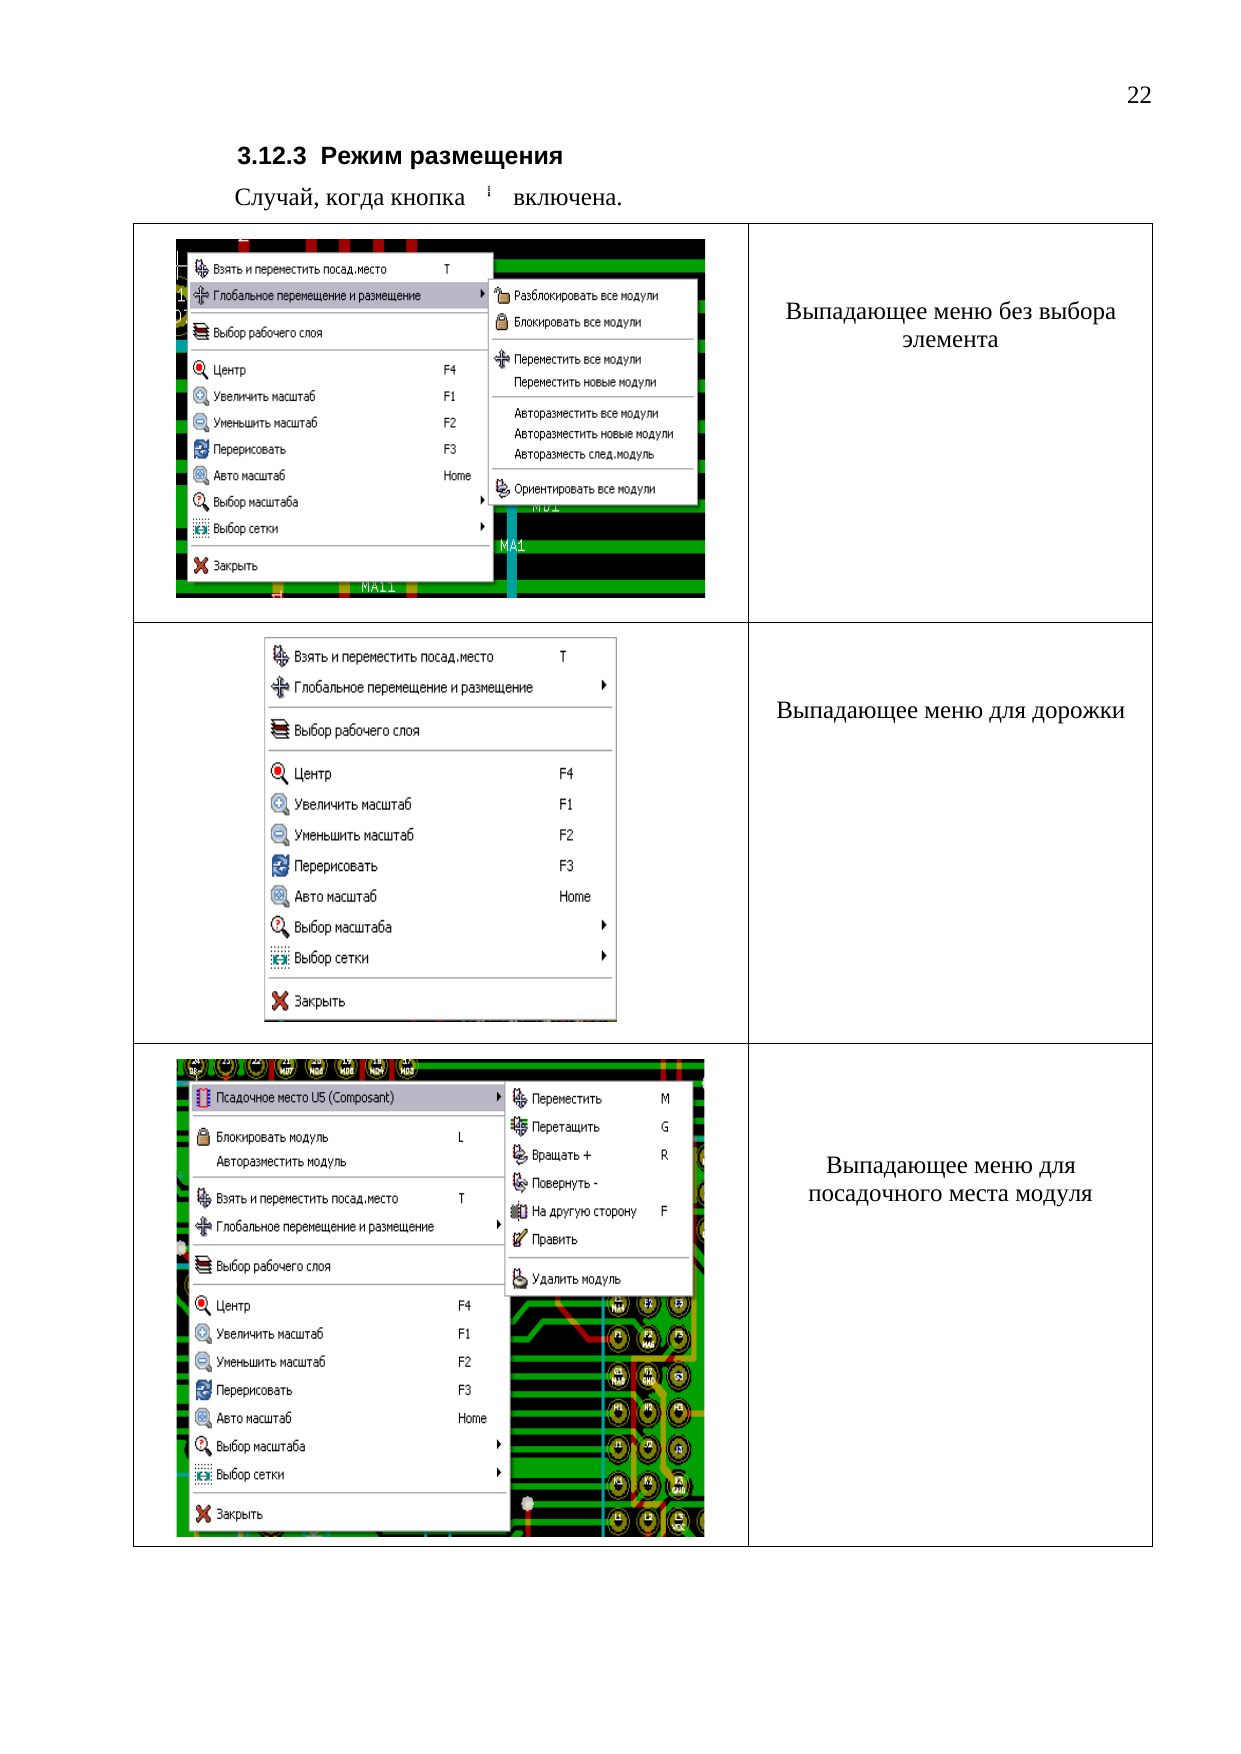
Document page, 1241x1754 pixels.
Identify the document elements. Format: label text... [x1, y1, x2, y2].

table_header Выпадающее меню без выбора элемента [749, 224, 1152, 622]
picture [176, 239, 706, 598]
picture [487, 184, 491, 197]
subtitle Режим размещения [233, 142, 1152, 170]
table_header [134, 224, 748, 622]
table_cell [134, 1044, 748, 1546]
text Случай, когда кнопка включена. [146, 176, 1152, 211]
picture [264, 637, 617, 1022]
table_cell Выпадающее меню для посадочного места модуля [749, 1044, 1152, 1546]
table_cell [134, 623, 748, 1043]
table_cell Выпадающее меню для дорожки [749, 623, 1152, 1043]
picture [176, 1059, 705, 1537]
